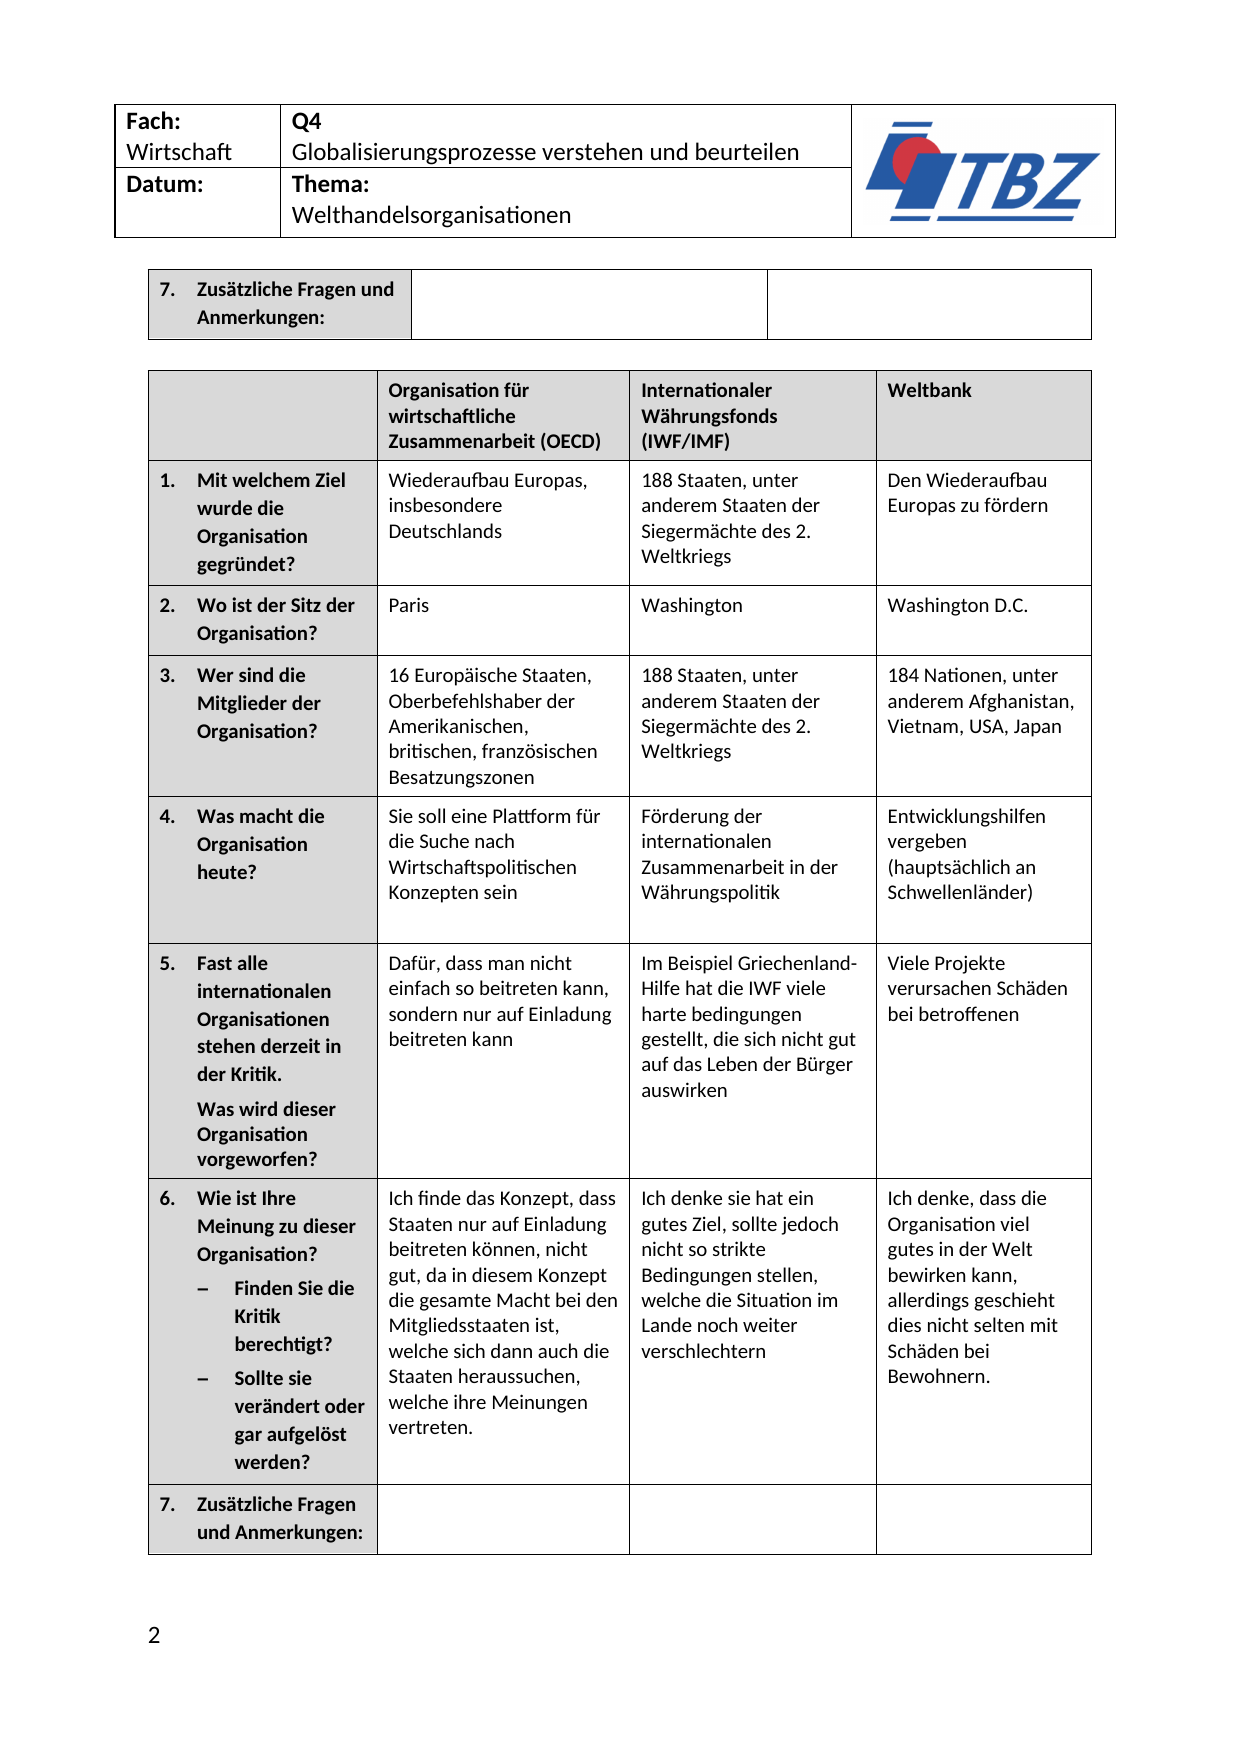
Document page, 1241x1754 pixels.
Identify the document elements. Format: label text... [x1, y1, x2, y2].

picture [862, 118, 1104, 225]
table_cell Ich denke, dass die Organisation viel gutes in der Welt bewirken kann, allerdings geschieht dies nicht selten mit Schäden bei Bewohnern. [877, 1179, 1091, 1484]
table_cell Zusätzliche Fragen und Anmerkungen: [149, 1485, 377, 1553]
table_cell Wo ist der Sitz der Organisation? [149, 586, 377, 655]
table_cell Zusätzliche Fragen und Anmerkungen: [149, 270, 411, 338]
table_cell [877, 1485, 1091, 1553]
table_cell Wie ist Ihre Meinung zu dieser Organisation? Finden Sie die Kritik berechtigt? Sollte sie verändert oder gar aufgelöst werden? [149, 1179, 377, 1484]
table_cell [630, 1485, 876, 1553]
table_cell 188 Staaten, unter anderem Staaten der Siegermächte des 2. Weltkriegs [630, 656, 876, 796]
table_cell Wiederaufbau Europas, insbesondere Deutschlands [378, 461, 629, 585]
table_cell Was macht die Organisation heute? [149, 797, 377, 943]
table_cell Viele Projekte verursachen Schäden bei betroffenen [877, 944, 1091, 1178]
table_cell Ich denke sie hat ein gutes Ziel, sollte jedoch nicht so strikte Bedingungen stellen, welche die Situation im Lande noch weiter verschlechtern [630, 1179, 876, 1484]
table_cell Ich finde das Konzept, dass Staaten nur auf Einladung beitreten können, nicht gut, da in diesem Konzept die gesamte Macht bei den Mitgliedsstaaten ist, welche sich dann auch die Staaten heraussuchen, welche ihre Meinungen vertreten. [378, 1179, 629, 1484]
table_header Weltbank [877, 371, 1091, 460]
table_cell Mit welchem Ziel wurde die Organisation gegründet? [149, 461, 377, 585]
table_cell [412, 270, 767, 338]
table_cell Im Beispiel Griechenland-Hilfe hat die IWF viele harte bedingungen gestellt, die sich nicht gut auf das Leben der Bürger auswirken [630, 944, 876, 1178]
table_cell Washington D.C. [877, 586, 1091, 655]
table_cell 188 Staaten, unter anderem Staaten der Siegermächte des 2. Weltkriegs [630, 461, 876, 585]
table_cell Wer sind die Mitglieder der Organisation? [149, 656, 377, 796]
table_header Organisation für wirtschaftliche Zusammenarbeit (OECD) [378, 371, 629, 460]
table_header Internationaler Währungsfonds (IWF/IMF) [630, 371, 876, 460]
table_cell Sie soll eine Plattform für die Suche nach Wirtschaftspolitischen Konzepten sein [378, 797, 629, 943]
table_cell Förderung der internationalen Zusammenarbeit in der Währungspolitik [630, 797, 876, 943]
table_cell [768, 270, 1091, 338]
table_cell Den Wiederaufbau Europas zu fördern [877, 461, 1091, 585]
table_cell 16 Europäische Staaten, Oberbefehlshaber der Amerikanischen, britischen, französischen Besatzungszonen [378, 656, 629, 796]
table_cell [378, 1485, 629, 1553]
table_cell Paris [378, 586, 629, 655]
table_header [149, 371, 377, 460]
table_cell Entwicklungshilfen vergeben (hauptsächlich an Schwellenländer) [877, 797, 1091, 943]
table_cell Dafür, dass man nicht einfach so beitreten kann, sondern nur auf Einladung beitreten kann [378, 944, 629, 1178]
table_cell Fast alle internationalen Organisationen stehen derzeit in der Kritik. Was wird dieser Organisation vorgeworfen? [149, 944, 377, 1178]
table_cell Washington [630, 586, 876, 655]
table_cell 184 Nationen, unter anderem Afghanistan, Vietnam, USA, Japan [877, 656, 1091, 796]
